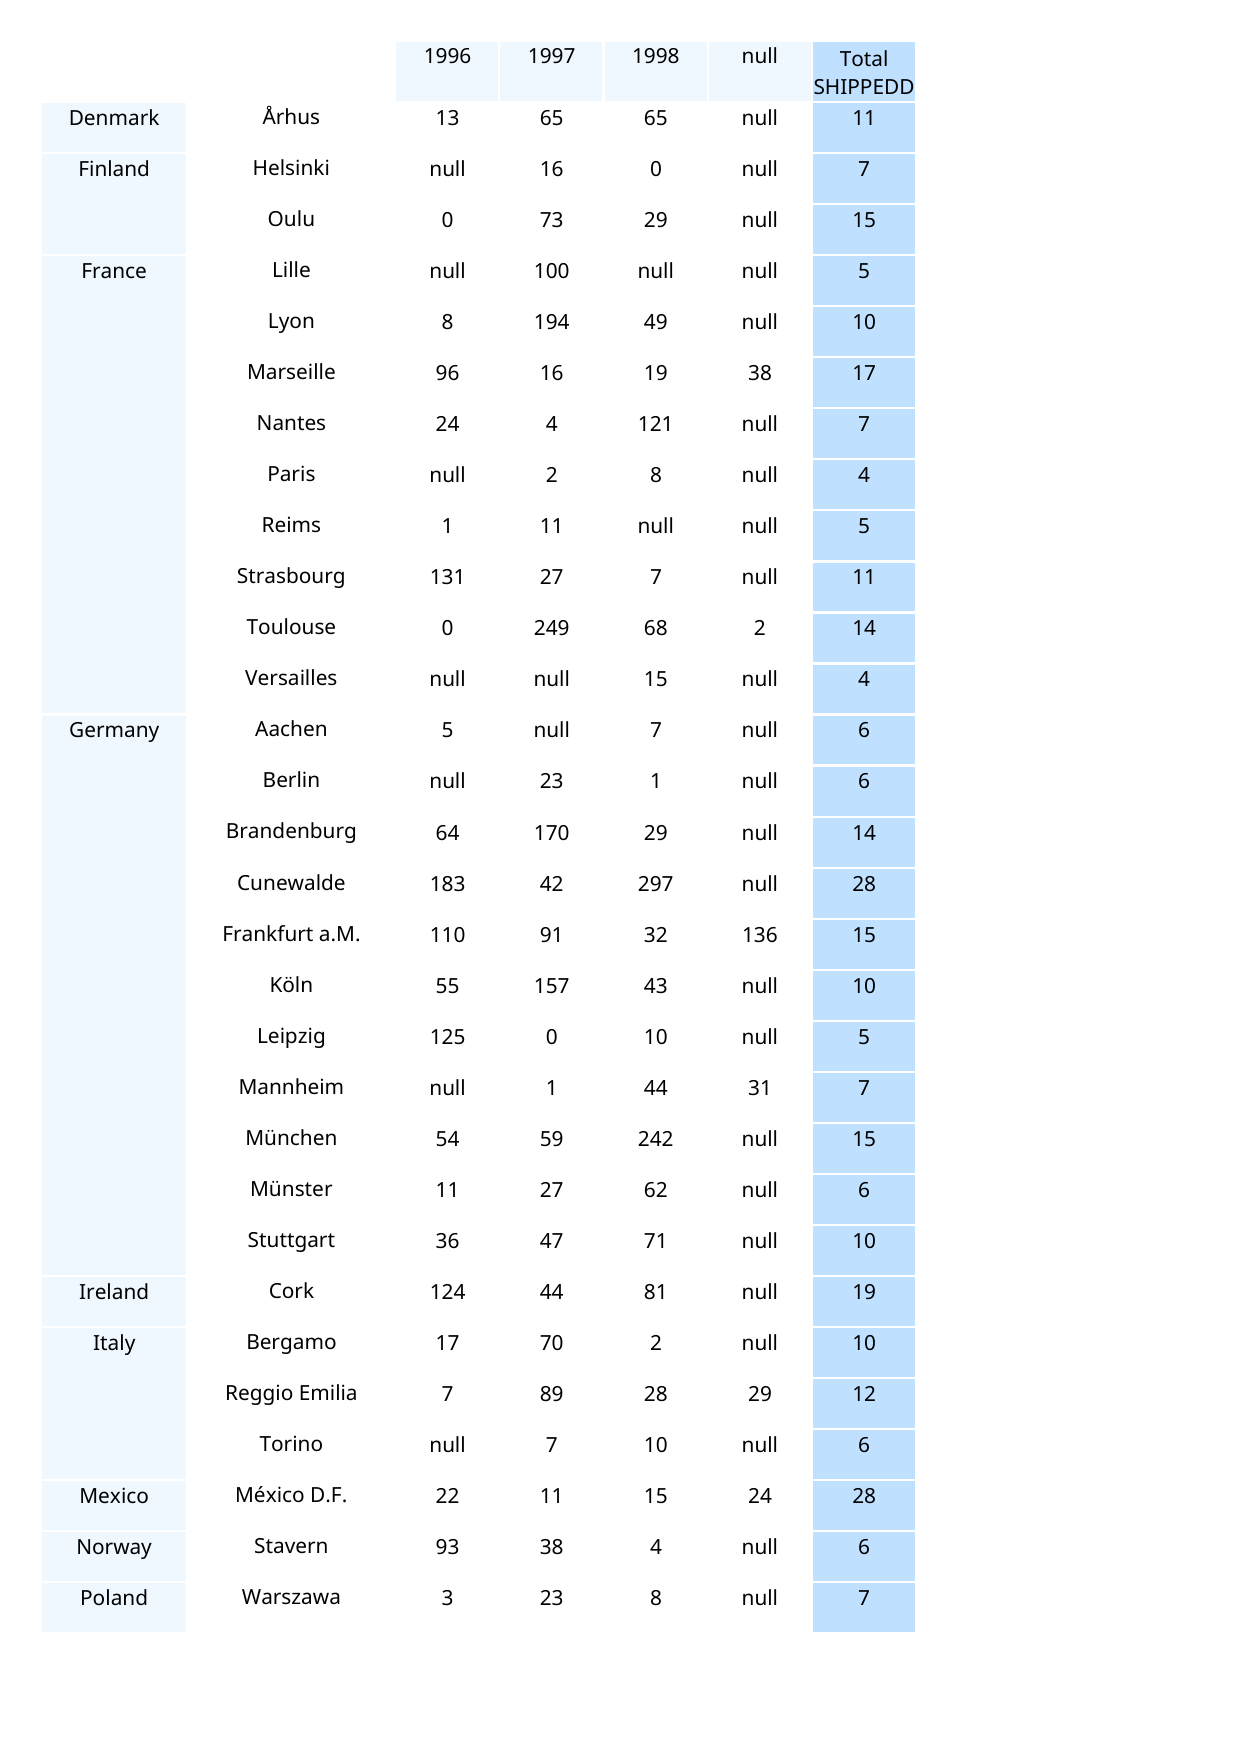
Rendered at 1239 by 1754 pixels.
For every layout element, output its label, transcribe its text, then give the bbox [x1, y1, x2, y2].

table_header 10 [813, 1328, 915, 1377]
table_header 6 [813, 716, 915, 764]
table_header 32 [605, 920, 707, 969]
table_header null [709, 767, 811, 816]
table_header 242 [605, 1124, 707, 1173]
table_header 3 [396, 1583, 498, 1632]
table_cell [0, 1378, 41, 1429]
table_header null [709, 103, 811, 152]
table_header 16 [500, 358, 602, 407]
table_header null [396, 1073, 498, 1122]
table_header 6 [813, 1532, 915, 1581]
table_header 38 [709, 358, 811, 407]
table_header 10 [813, 971, 915, 1020]
table_header 47 [500, 1226, 602, 1275]
table_header 1 [500, 1073, 602, 1122]
table_cell [0, 153, 41, 204]
table_cell [0, 204, 41, 255]
table_cell [916, 306, 1239, 357]
table_header 10 [605, 1430, 707, 1479]
table_header 14 [813, 818, 915, 867]
table_header 81 [605, 1277, 707, 1326]
table_header 15 [813, 1124, 915, 1173]
table_header null [396, 154, 498, 203]
table_header null [709, 205, 811, 254]
table_header null [396, 460, 498, 509]
table_cell [916, 1021, 1239, 1072]
table_cell [42, 205, 186, 254]
table_cell [0, 561, 41, 612]
table_header 5 [813, 1022, 915, 1071]
table_header null [709, 869, 811, 918]
table_header 124 [396, 1277, 498, 1326]
table_header Lille [187, 255, 395, 306]
table_cell [0, 715, 41, 766]
table_header null [709, 716, 811, 764]
table_header null [709, 511, 811, 560]
table_header 55 [396, 971, 498, 1020]
table_header null [500, 716, 602, 764]
table_header France [42, 256, 186, 307]
table_cell [0, 102, 41, 153]
table_header 36 [396, 1226, 498, 1275]
table_cell [916, 1378, 1239, 1429]
table_header null [709, 409, 811, 458]
table_header null [709, 1226, 811, 1275]
table_header 170 [500, 818, 602, 867]
table_cell [916, 204, 1239, 255]
table_header Århus [187, 102, 395, 153]
table_header Aachen [187, 715, 395, 766]
table_header 7 [813, 1583, 915, 1632]
table_header 2 [709, 614, 811, 662]
table_header 31 [709, 1073, 811, 1122]
table_header 62 [605, 1175, 707, 1224]
table_header 8 [605, 1583, 707, 1632]
table_header 4 [813, 460, 915, 509]
table_cell [916, 255, 1239, 306]
table_header Versailles [187, 664, 395, 714]
table_cell [0, 970, 41, 1021]
table_header 43 [605, 971, 707, 1020]
table_header 194 [500, 307, 602, 356]
table_header 1996 [396, 42, 498, 101]
table_header null [396, 1430, 498, 1479]
table_header Bergamo [187, 1327, 395, 1378]
table_header Norway [42, 1532, 186, 1581]
table_header 22 [396, 1481, 498, 1530]
table_header 96 [396, 358, 498, 407]
table_cell [916, 919, 1239, 970]
table_header 6 [813, 1430, 915, 1479]
table_header 27 [500, 563, 602, 611]
table_header 11 [813, 103, 915, 152]
table_header 8 [396, 307, 498, 356]
table_header 44 [605, 1073, 707, 1122]
table_header Torino [187, 1429, 395, 1480]
table_cell [0, 41, 395, 102]
table_header Total SHIPPEDD [813, 42, 915, 101]
table_cell [0, 1633, 1239, 1678]
table_header 10 [813, 307, 915, 356]
table_cell [0, 664, 41, 714]
table_header Germany [42, 716, 186, 767]
table_cell [0, 1225, 41, 1276]
table_cell [916, 1531, 1239, 1582]
table_header 64 [396, 818, 498, 867]
table_header 17 [396, 1328, 498, 1377]
table_header 1 [396, 511, 498, 560]
table_cell [0, 357, 41, 408]
table_header Ireland [42, 1277, 186, 1326]
table_header 4 [813, 665, 915, 713]
table_header 29 [709, 1379, 811, 1428]
table_header Nantes [187, 408, 395, 459]
table_header 0 [396, 614, 498, 662]
table_cell [916, 41, 1239, 102]
table_header 100 [500, 256, 602, 305]
table_header 10 [813, 1226, 915, 1275]
table_cell [0, 306, 41, 357]
table_header 249 [500, 614, 602, 662]
table_header 1 [605, 767, 707, 816]
table_header 7 [500, 1430, 602, 1479]
table_header 15 [605, 665, 707, 713]
table_header 65 [605, 103, 707, 152]
table_header 68 [605, 614, 707, 662]
table_header 93 [396, 1532, 498, 1581]
table_header 131 [396, 563, 498, 611]
table_header 5 [813, 256, 915, 305]
table_cell [916, 1225, 1239, 1276]
table_header Köln [187, 970, 395, 1021]
table_header 59 [500, 1124, 602, 1173]
table_header null [709, 1175, 811, 1224]
table_header 29 [605, 818, 707, 867]
table_header Marseille [187, 357, 395, 408]
table_header 7 [605, 716, 707, 764]
table_cell [916, 1327, 1239, 1378]
table_header 19 [605, 358, 707, 407]
table_header null [709, 1022, 811, 1071]
table_cell [0, 1021, 41, 1072]
table_cell [916, 102, 1239, 153]
table_cell [916, 868, 1239, 919]
table_header Lyon [187, 306, 395, 357]
table_header Finland [42, 154, 186, 205]
table_header 15 [605, 1481, 707, 1530]
table_cell [0, 817, 41, 868]
table_cell [0, 1480, 41, 1531]
table_header 11 [396, 1175, 498, 1224]
table_header 23 [500, 767, 602, 816]
table_header Strasbourg [187, 561, 395, 612]
table_header null [709, 1583, 811, 1632]
table_header 5 [813, 511, 915, 560]
table_header 4 [500, 409, 602, 458]
table_cell [0, 868, 41, 919]
table_header 38 [500, 1532, 602, 1581]
table_header 16 [500, 154, 602, 203]
table_cell [42, 1379, 186, 1479]
table_cell [0, 510, 41, 561]
table_header 19 [813, 1277, 915, 1326]
table_header 91 [500, 920, 602, 969]
table_header München [187, 1123, 395, 1174]
table_header null [396, 256, 498, 305]
table_cell [916, 1582, 1239, 1633]
table_cell [916, 1480, 1239, 1531]
table_header Paris [187, 459, 395, 510]
table_header 24 [396, 409, 498, 458]
table_header 1998 [605, 42, 707, 101]
table_cell [916, 1276, 1239, 1327]
table_header 11 [500, 1481, 602, 1530]
table_header null [709, 563, 811, 611]
table_cell [916, 664, 1239, 714]
table_cell [916, 561, 1239, 612]
table_header null [500, 665, 602, 713]
table_header Berlin [187, 766, 395, 817]
table_cell [916, 357, 1239, 408]
table_cell [916, 1429, 1239, 1480]
table_header Cunewalde [187, 868, 395, 919]
table_header 0 [605, 154, 707, 203]
table_header [0, 0, 1239, 41]
table_header Stavern [187, 1531, 395, 1582]
table_cell [916, 970, 1239, 1021]
table_cell [0, 1429, 41, 1480]
table_header 7 [813, 409, 915, 458]
table_cell [916, 613, 1239, 663]
table_header 29 [605, 205, 707, 254]
table_header 65 [500, 103, 602, 152]
table_header 71 [605, 1226, 707, 1275]
table_header null [709, 1532, 811, 1581]
table_header 73 [500, 205, 602, 254]
table_header Mannheim [187, 1072, 395, 1123]
table_cell [0, 1276, 41, 1327]
table_header null [396, 665, 498, 713]
table_header Toulouse [187, 613, 395, 663]
table_header 54 [396, 1124, 498, 1173]
table_header 297 [605, 869, 707, 918]
table_header 0 [396, 205, 498, 254]
table_cell [916, 408, 1239, 459]
table_cell [0, 1327, 41, 1378]
table_header 14 [813, 614, 915, 662]
table_cell [0, 1123, 41, 1174]
table_header 0 [500, 1022, 602, 1071]
table_cell [0, 919, 41, 970]
table_header null [709, 818, 811, 867]
table_header 89 [500, 1379, 602, 1428]
table_cell [0, 613, 41, 663]
table_header null [396, 767, 498, 816]
table_header Warszawa [187, 1582, 395, 1633]
table_header null [709, 42, 811, 101]
table_cell [916, 1072, 1239, 1123]
table_header Oulu [187, 204, 395, 255]
table_cell [0, 1174, 41, 1225]
table_header Leipzig [187, 1021, 395, 1072]
table_header 7 [396, 1379, 498, 1428]
table_header Stuttgart [187, 1225, 395, 1276]
table_cell [916, 817, 1239, 868]
table_header 121 [605, 409, 707, 458]
table_header 4 [605, 1532, 707, 1581]
table_header 6 [813, 1175, 915, 1224]
table_cell [0, 459, 41, 510]
table_header 49 [605, 307, 707, 356]
table_header 110 [396, 920, 498, 969]
table_header Italy [42, 1328, 186, 1379]
table_header 6 [813, 767, 915, 816]
table_header Münster [187, 1174, 395, 1225]
table_cell [0, 1531, 41, 1582]
table_header Cork [187, 1276, 395, 1327]
table_header 28 [605, 1379, 707, 1428]
table_header Helsinki [187, 153, 395, 204]
table_cell [916, 153, 1239, 204]
table_cell [0, 1582, 41, 1633]
table_header Mexico [42, 1481, 186, 1530]
table_header 27 [500, 1175, 602, 1224]
table_cell [916, 766, 1239, 817]
table_cell [0, 1072, 41, 1123]
table_header 17 [813, 358, 915, 407]
table_header null [709, 665, 811, 713]
table_header Reggio Emilia [187, 1378, 395, 1429]
table_header 10 [605, 1022, 707, 1071]
table_header 28 [813, 869, 915, 918]
table_header null [709, 256, 811, 305]
table_cell [916, 459, 1239, 510]
table_header 15 [813, 205, 915, 254]
table_cell [916, 1174, 1239, 1225]
table_header null [605, 256, 707, 305]
table_header 7 [813, 154, 915, 203]
table_header 11 [500, 511, 602, 560]
table_header 13 [396, 103, 498, 152]
table_header 5 [396, 716, 498, 764]
table_header 7 [813, 1073, 915, 1122]
table_header 2 [605, 1328, 707, 1377]
table_cell [42, 307, 186, 713]
table_header Brandenburg [187, 817, 395, 868]
table_header Denmark [42, 103, 186, 152]
table_header null [709, 460, 811, 509]
table_cell [916, 510, 1239, 561]
table_cell [0, 766, 41, 817]
table_header 183 [396, 869, 498, 918]
table_header Frankfurt a.M. [187, 919, 395, 970]
table_header null [709, 1124, 811, 1173]
table_header Poland [42, 1583, 186, 1632]
table_header null [605, 511, 707, 560]
table_header null [709, 971, 811, 1020]
table_header México D.F. [187, 1480, 395, 1531]
table_cell [42, 767, 186, 1275]
table_header 2 [500, 460, 602, 509]
table_header null [709, 1277, 811, 1326]
table_header 28 [813, 1481, 915, 1530]
table_header 8 [605, 460, 707, 509]
table_cell [0, 408, 41, 459]
table_header 136 [709, 920, 811, 969]
table_header 1997 [500, 42, 602, 101]
table_header 12 [813, 1379, 915, 1428]
table_header 24 [709, 1481, 811, 1530]
table_header Reims [187, 510, 395, 561]
table_header 157 [500, 971, 602, 1020]
table_header 44 [500, 1277, 602, 1326]
table_header 11 [813, 563, 915, 611]
table_header 7 [605, 563, 707, 611]
table_header 15 [813, 920, 915, 969]
table_header 42 [500, 869, 602, 918]
table_cell [0, 255, 41, 306]
table_cell [916, 715, 1239, 766]
table_header null [709, 1430, 811, 1479]
table_header null [709, 307, 811, 356]
table_header 23 [500, 1583, 602, 1632]
table_header 125 [396, 1022, 498, 1071]
table_header null [709, 1328, 811, 1377]
table_header null [709, 154, 811, 203]
table_header 70 [500, 1328, 602, 1377]
table_cell [916, 1123, 1239, 1174]
